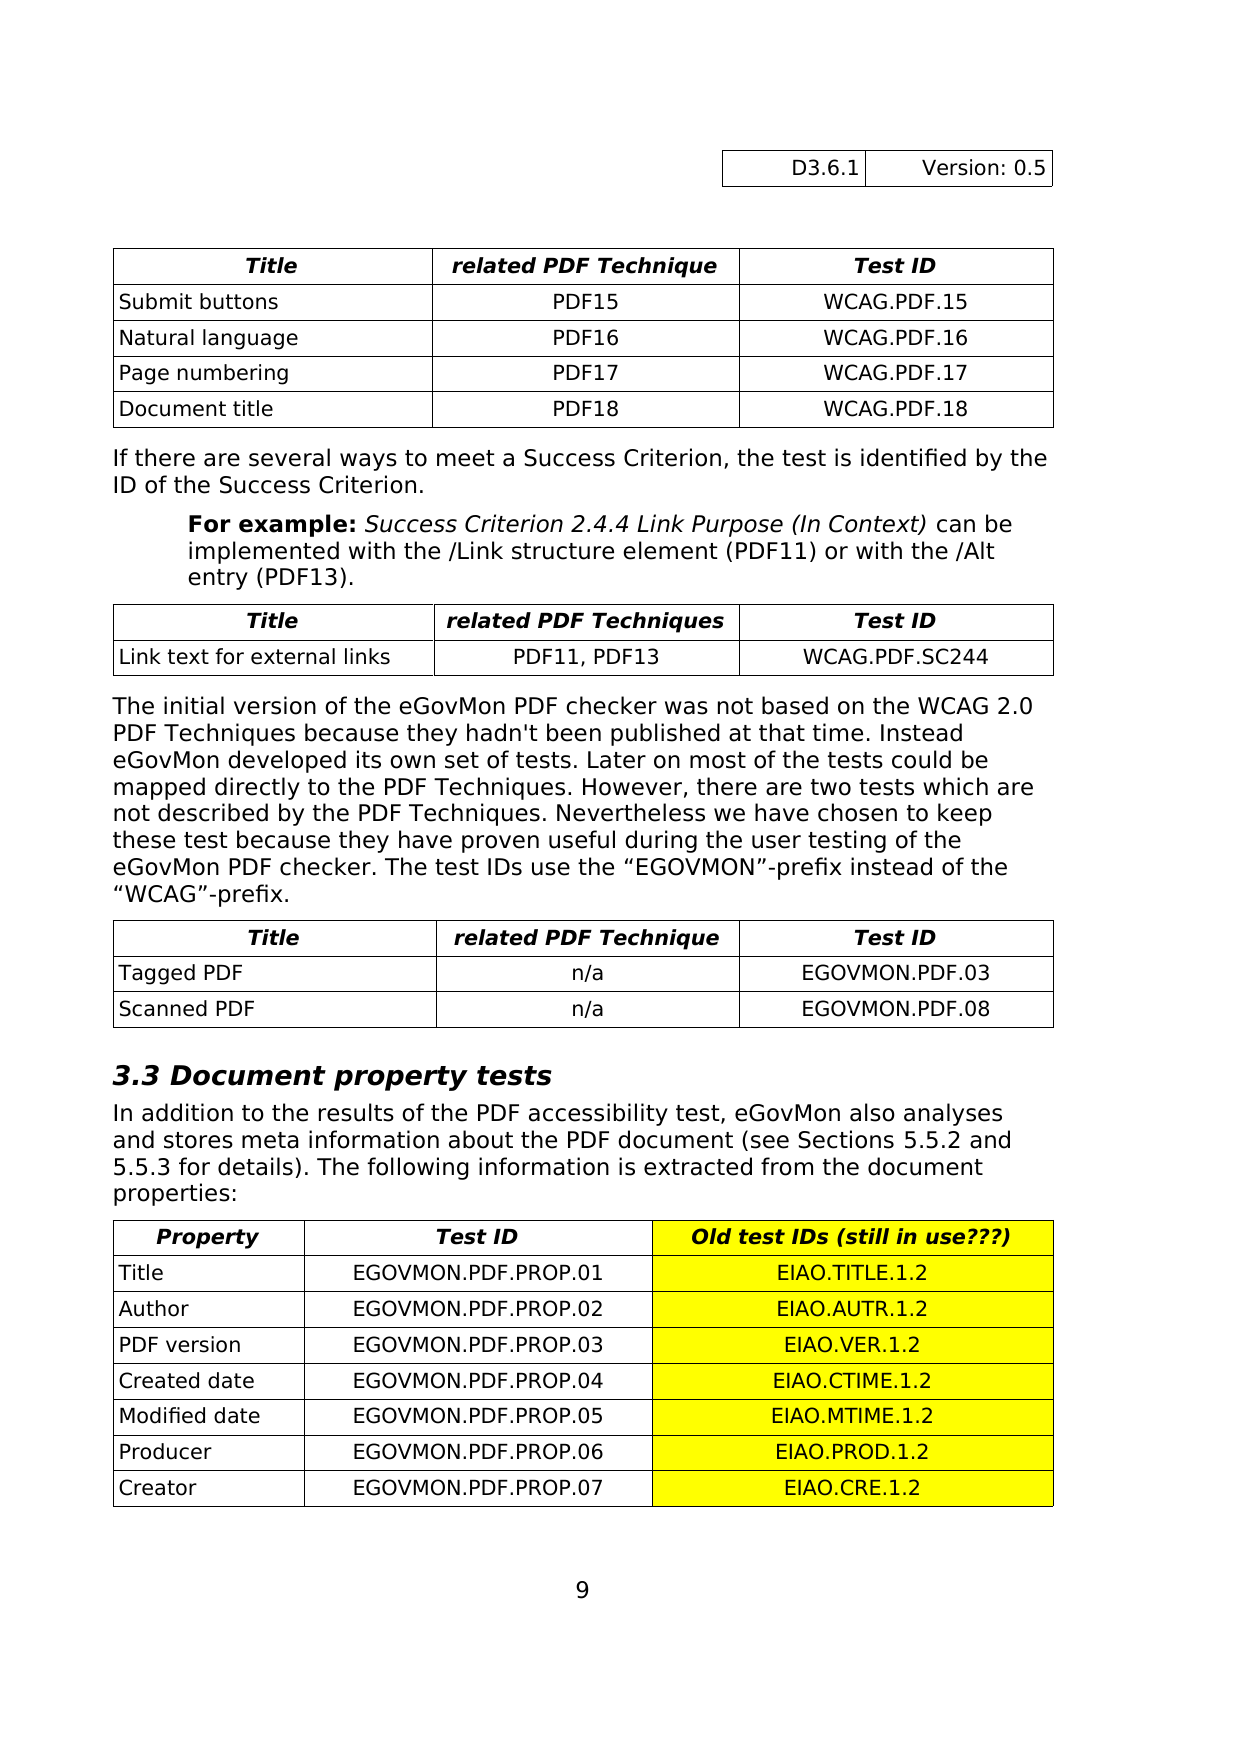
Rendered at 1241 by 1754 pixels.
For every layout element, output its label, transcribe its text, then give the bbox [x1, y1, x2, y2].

table_cell n/a [437, 992, 739, 1027]
table_header Test ID [740, 605, 1053, 640]
text If there are several ways to meet a Success Criterion, the test is identified by the ID of the Success Criterion. [112, 445, 1053, 499]
table_cell Created date [114, 1364, 304, 1399]
table_cell WCAG.PDF.18 [740, 392, 1053, 427]
text In addition to the results of the PDF accessibility test, eGovMon also analyses and stores meta information about the PDF document (see Sections 5.5.2 and 5.5.3 for details). The following information is extracted from the document properties: [112, 1100, 1053, 1207]
table_header related PDF Technique [437, 921, 739, 956]
table_cell EGOVMON.PDF.PROP.03 [305, 1328, 652, 1363]
table_cell EIAO.TITLE.1.2 [653, 1256, 1053, 1291]
table_cell PDF16 [433, 321, 739, 356]
table_cell n/a [437, 957, 739, 991]
table_cell WCAG.PDF.17 [740, 357, 1053, 391]
table_cell PDF11, PDF13 [435, 641, 739, 675]
table_cell Title [114, 1256, 304, 1291]
table_cell EGOVMON.PDF.PROP.04 [305, 1364, 652, 1399]
table_cell Author [114, 1292, 304, 1327]
table_cell PDF18 [433, 392, 739, 427]
table_cell EGOVMON.PDF.PROP.06 [305, 1436, 652, 1470]
table_cell Page numbering [114, 357, 432, 391]
table_cell EGOVMON.PDF.PROP.07 [305, 1471, 652, 1506]
table_cell PDF version [114, 1328, 304, 1363]
table_cell PDF15 [433, 285, 739, 320]
table_cell EGOVMON.PDF.03 [740, 957, 1053, 991]
table_cell EGOVMON.PDF.PROP.02 [305, 1292, 652, 1327]
table_cell Document title [114, 392, 432, 427]
table_cell Scanned PDF [114, 992, 436, 1027]
table_cell WCAG.PDF.15 [740, 285, 1053, 320]
table_cell EIAO.MTIME.1.2 [653, 1400, 1053, 1435]
table_header Test ID [740, 249, 1053, 284]
table_cell Submit buttons [114, 285, 432, 320]
table_cell EIAO.CTIME.1.2 [653, 1364, 1053, 1399]
table_cell Tagged PDF [114, 957, 436, 991]
table_cell WCAG.PDF.SC244 [740, 641, 1053, 675]
table_cell Modified date [114, 1400, 304, 1435]
table_header Title [114, 249, 432, 284]
table_cell Creator [114, 1471, 304, 1506]
table_cell EGOVMON.PDF.PROP.01 [305, 1256, 652, 1291]
table_cell EGOVMON.PDF.PROP.05 [305, 1400, 652, 1435]
table_cell WCAG.PDF.16 [740, 321, 1053, 356]
text For example: Success Criterion 2.4.4 Link Purpose (In Context) can be implemented with the /Link structure element (PDF11) or with the /Alt entry (PDF13). [187, 511, 1053, 591]
table_header related PDF Techniques [435, 605, 739, 640]
table_header Test ID [740, 921, 1053, 956]
table_header Test ID [305, 1221, 652, 1255]
table_header Property [114, 1221, 304, 1255]
table_cell Producer [114, 1436, 304, 1470]
table_header Title [114, 921, 436, 956]
table_header related PDF Technique [433, 249, 739, 284]
table_cell EGOVMON.PDF.08 [740, 992, 1053, 1027]
table_cell EIAO.CRE.1.2 [653, 1471, 1053, 1506]
table_cell EIAO.PROD.1.2 [653, 1436, 1053, 1470]
text The initial version of the eGovMon PDF checker was not based on the WCAG 2.0 PDF Techniques because they hadn't been published at that time. Instead eGovMon developed its own set of tests. Later on most of the tests could be mapped directly to the PDF Techniques. However, there are two tests which are not described by the PDF Techniques. Nevertheless we have chosen to keep these test because they have proven useful during the user testing of the eGovMon PDF checker. The test IDs use the “EGOVMON”-prefix instead of the “WCAG”-prefix. [112, 693, 1053, 907]
table_cell Natural language [114, 321, 432, 356]
table_cell Link text for external links [114, 641, 433, 675]
subtitle Document property tests [112, 1060, 1053, 1091]
table_cell EIAO.AUTR.1.2 [653, 1292, 1053, 1327]
table_header Old test IDs (still in use???) [653, 1221, 1053, 1255]
table_cell EIAO.VER.1.2 [653, 1328, 1053, 1363]
table_cell PDF17 [433, 357, 739, 391]
table_header Title [114, 605, 433, 640]
